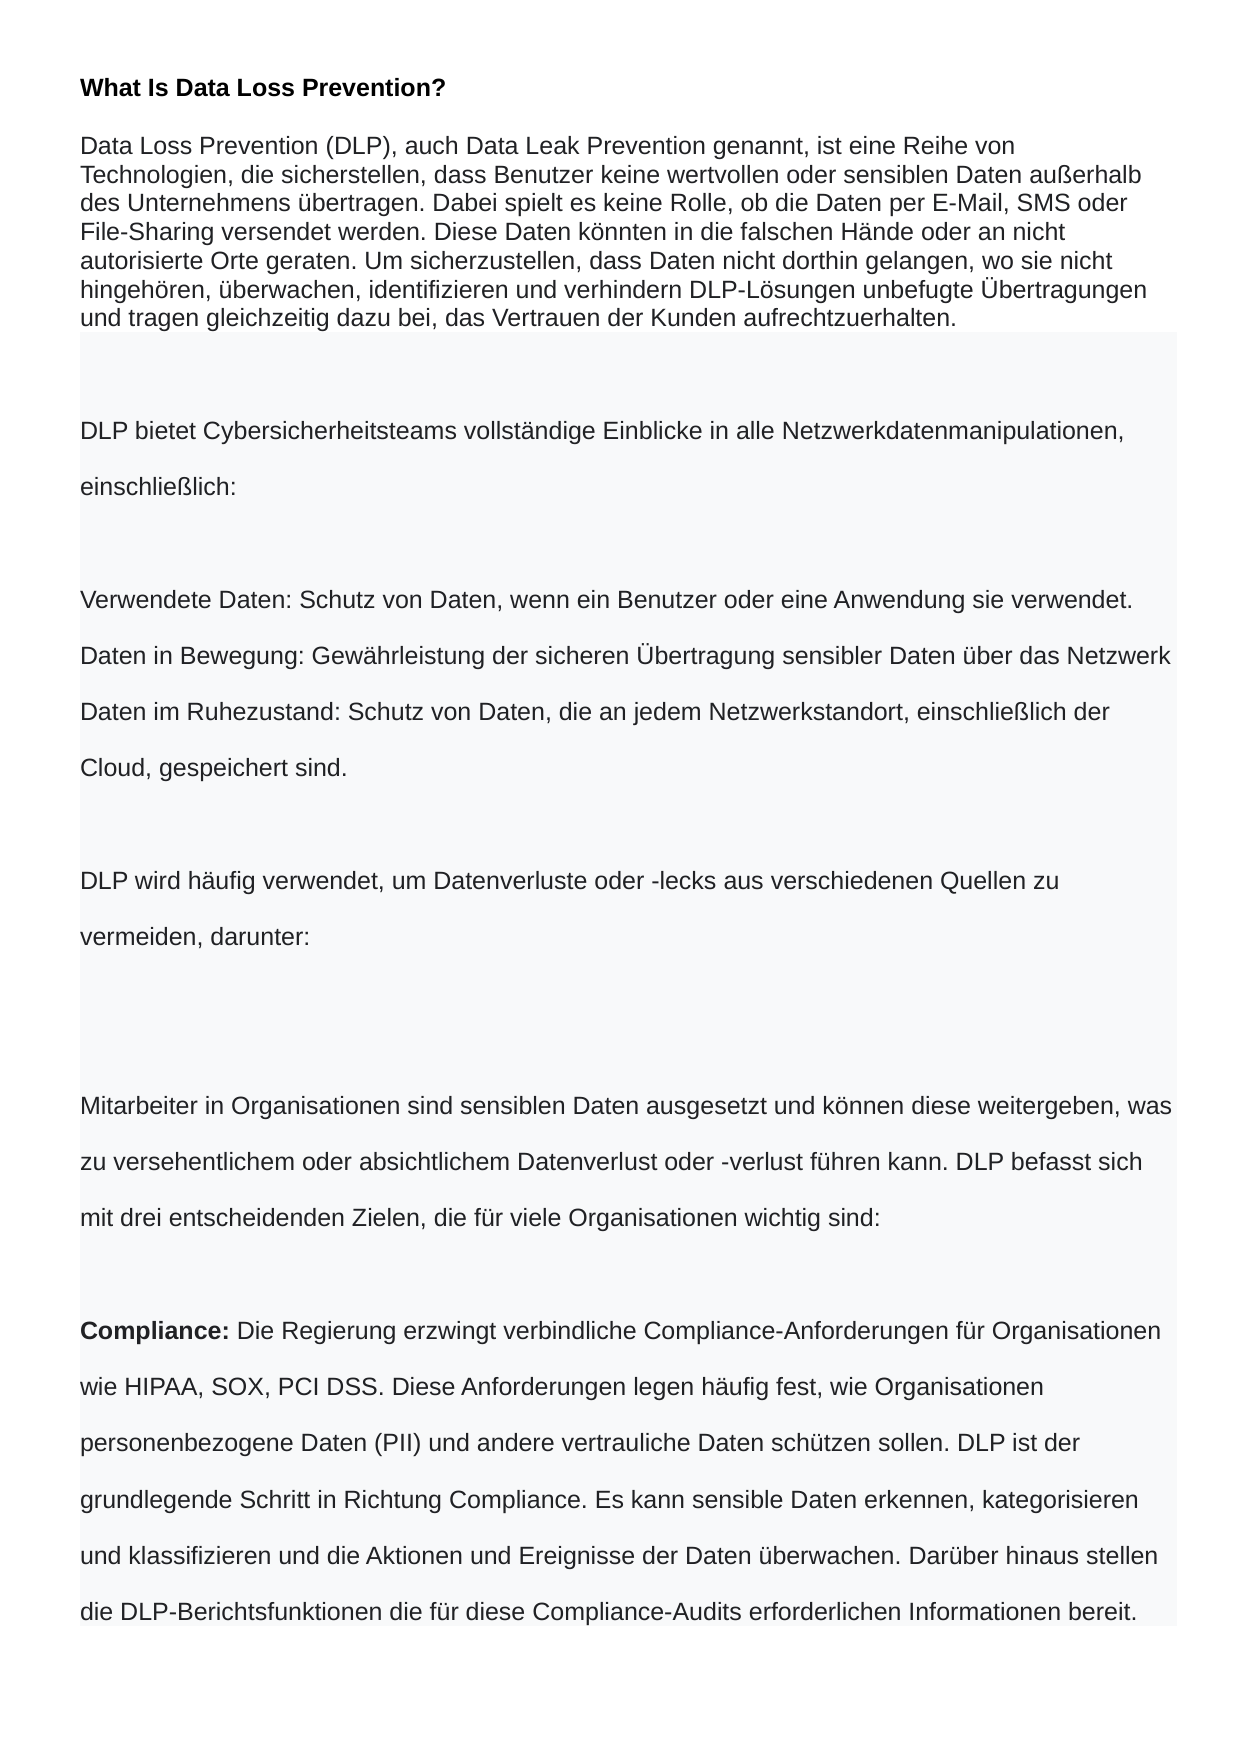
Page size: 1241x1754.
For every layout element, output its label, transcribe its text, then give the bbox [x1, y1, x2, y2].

text Mitarbeiter in Organisationen sind sensiblen Daten ausgesetzt und können diese weitergeben, was zu versehentlichem oder absichtlichem Datenverlust oder -verlust führen kann. DLP befasst sich mit drei entscheidenden Zielen, die für viele Organisationen wichtig sind: [80, 1063, 1177, 1232]
text Data Loss Prevention (DLP), auch Data Leak Prevention genannt, ist eine Reihe von Technologien, die sicherstellen, dass Benutzer keine wertvollen oder sensiblen Daten außerhalb des Unternehmens übertragen. Dabei spielt es keine Rolle, ob die Daten per E-Mail, SMS oder File-Sharing versendet werden. Diese Daten könnten in die falschen Hände oder an nicht autorisierte Orte geraten. Um sicherzustellen, dass Daten nicht dorthin gelangen, wo sie nicht hingehören, überwachen, identifizieren und verhindern DLP-Lösungen unbefugte Übertragungen und tragen gleichzeitig dazu bei, das Vertrauen der Kunden aufrechtzuerhalten. [80, 131, 1177, 332]
text DLP wird häufig verwendet, um Datenverluste oder -lecks aus verschiedenen Quellen zu vermeiden, darunter: [80, 838, 1177, 951]
text DLP bietet Cybersicherheitsteams vollständige Einblicke in alle Netzwerkdatenmanipulationen, einschließlich: [80, 388, 1177, 501]
text Verwendete Daten: Schutz von Daten, wenn ein Benutzer oder eine Anwendung sie verwendet. [80, 557, 1177, 613]
text What Is Data Loss Prevention? [80, 73, 1177, 102]
text Daten im Ruhezustand: Schutz von Daten, die an jedem Netzwerkstandort, einschließlich der Cloud, gespeichert sind. [80, 670, 1177, 782]
text Daten in Bewegung: Gewährleistung der sicheren Übertragung sensibler Daten über das Netzwerk [80, 613, 1177, 670]
text Compliance: Die Regierung erzwingt verbindliche Compliance-Anforderungen für Organisationen wie HIPAA, SOX, PCI DSS. Diese Anforderungen legen häufig fest, wie Organisationen personenbezogene Daten (PII) und andere vertrauliche Daten schützen sollen. DLP ist der grundlegende Schritt in Richtung Compliance. Es kann sensible Daten erkennen, kategorisieren und klassifizieren und die Aktionen und Ereignisse der Daten überwachen. Darüber hinaus stellen die DLP-Berichtsfunktionen die für diese Compliance-Audits erforderlichen Informationen bereit. [80, 1288, 1177, 1626]
